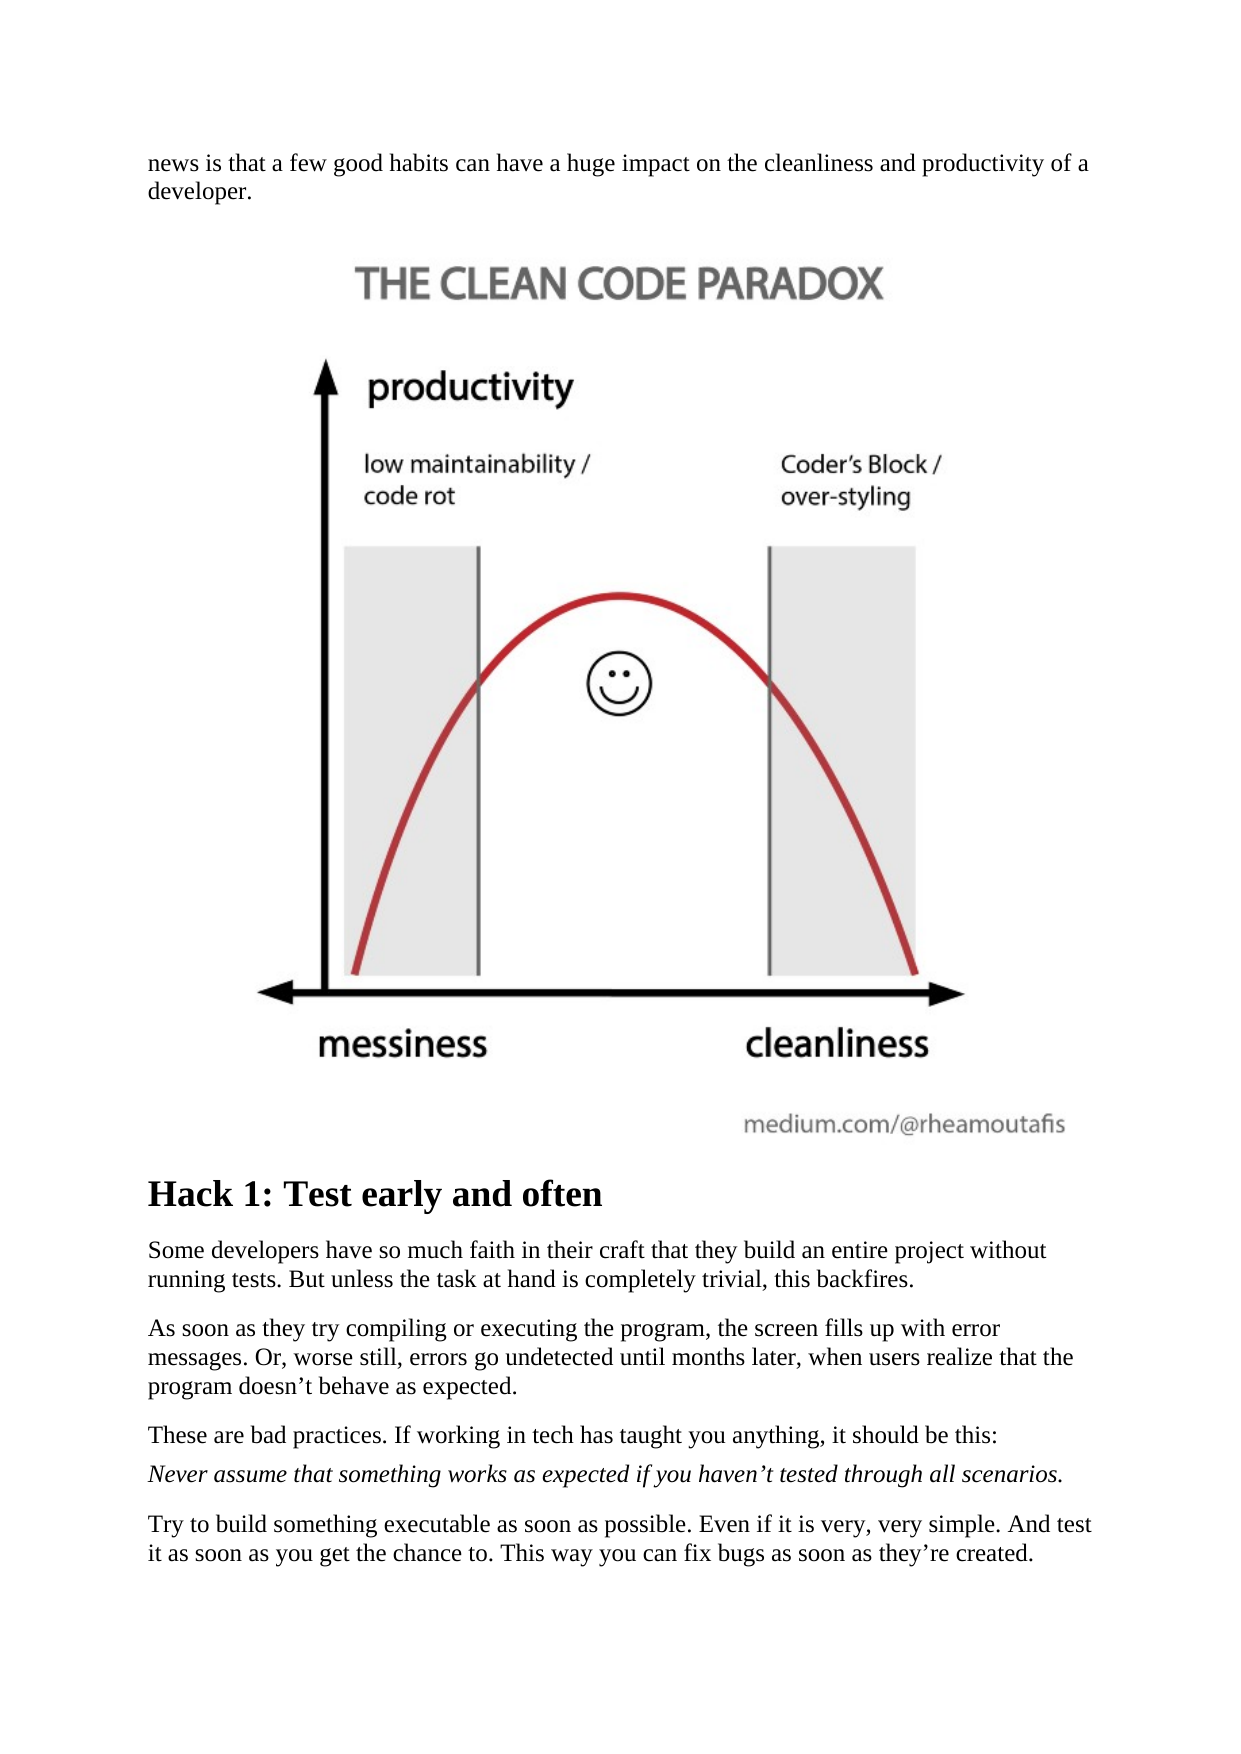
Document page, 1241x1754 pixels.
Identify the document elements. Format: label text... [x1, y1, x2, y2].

text Never assume that something works as expected if you haven’t tested through all scenarios. [148, 1459, 1093, 1488]
subtitle Hack 1: Test early and often [148, 1171, 1093, 1214]
text Try to build something executable as soon as possible. Even if it is very, very simple. And test it as soon as you get the chance to. This way you can fix bugs as soon as they’re created. [148, 1509, 1093, 1567]
text These are bad practices. If working in tech has taught you anything, it should be this: [148, 1420, 1093, 1449]
text Some developers have so much faith in their craft that they build an entire project without running tests. But unless the task at hand is completely trivial, this backfires. [148, 1235, 1093, 1292]
text As soon as they try compiling or executing the program, the screen fills up with error messages. Or, worse still, errors go undetected until months later, when users realize that the program doesn’t behave as expected. [148, 1313, 1093, 1399]
text news is that a few good habits can have a huge impact on the cleanliness and productivity of a developer. [148, 148, 1093, 205]
